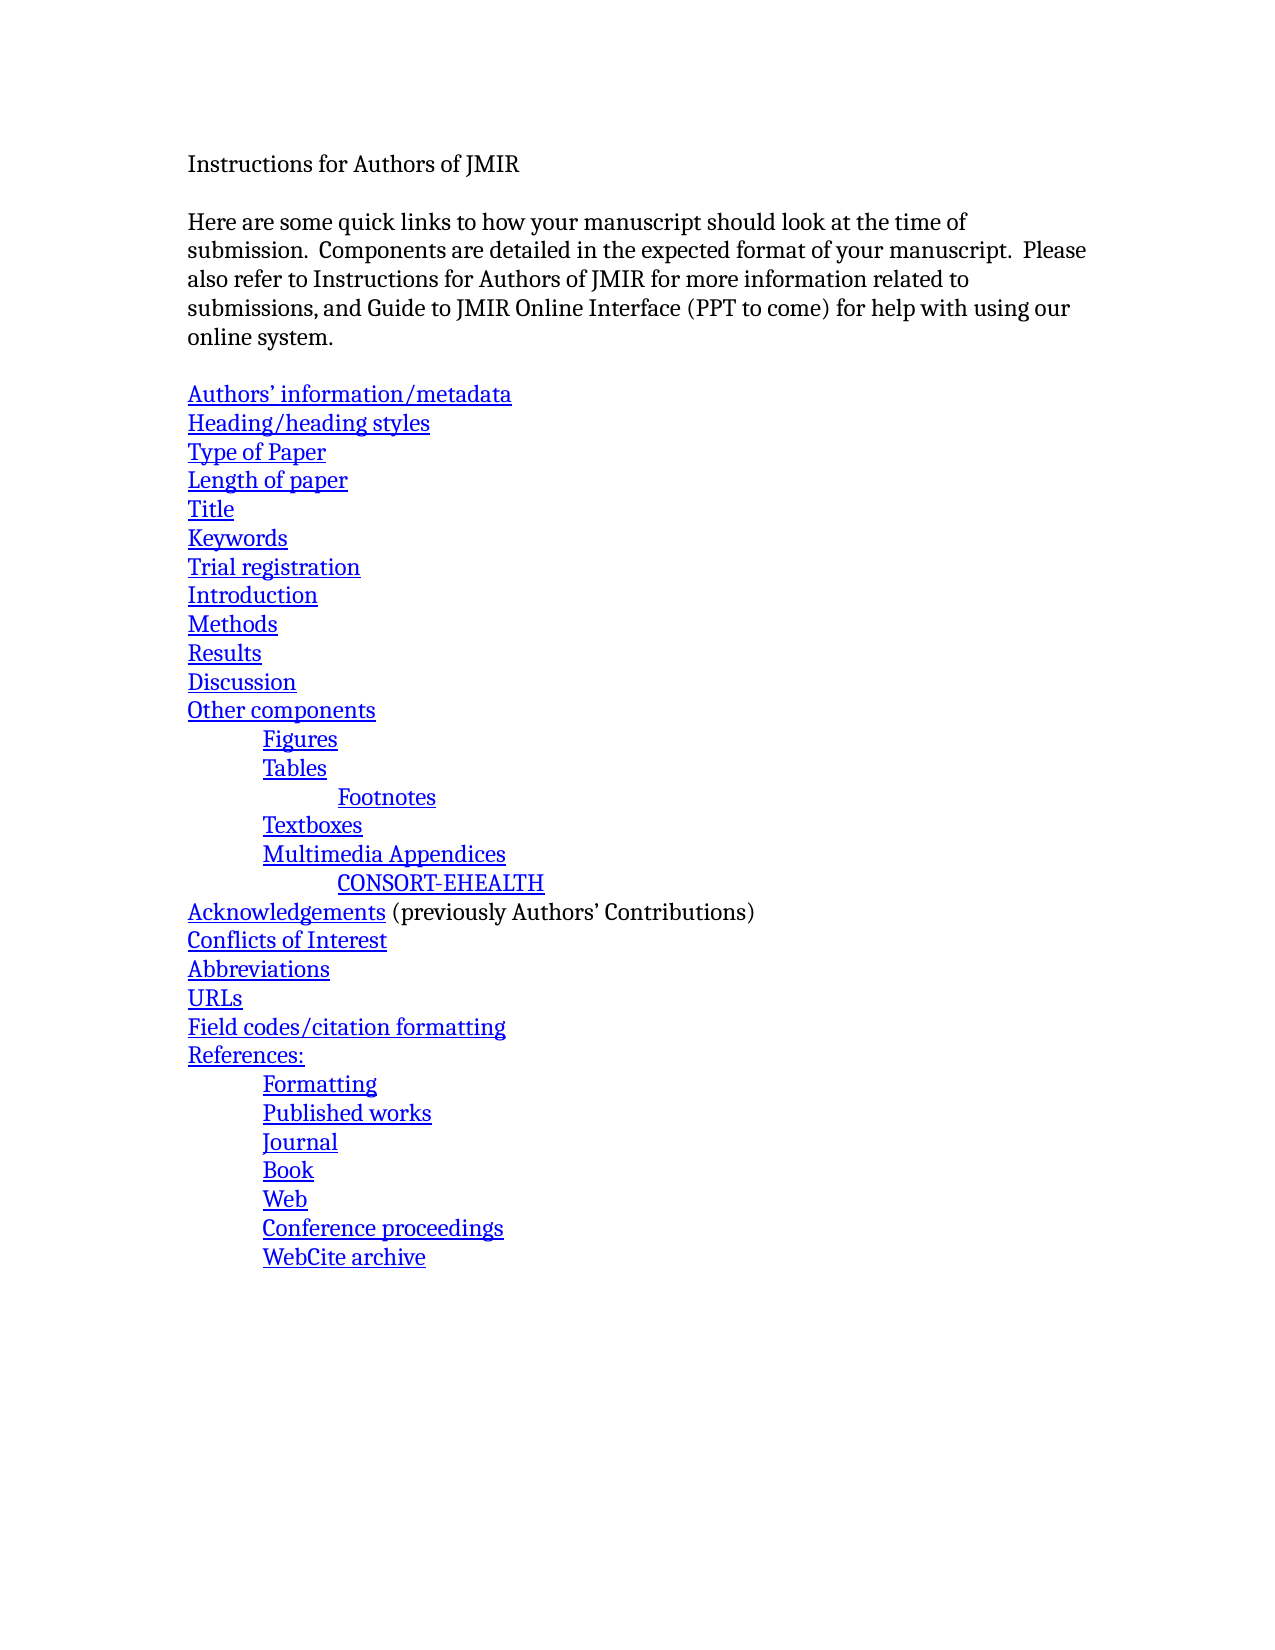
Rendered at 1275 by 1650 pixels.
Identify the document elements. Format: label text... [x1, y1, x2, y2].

text Here are some quick links to how your manuscript should look at the time of submission. Components are detailed in the expected format of your manuscript. Please also refer to Instructions for Authors of JMIR for more information related to submissions, and Guide to JMIR Online Interface (PPT to come) for help with using our online system. [187, 207, 1087, 351]
text Web [187, 1185, 1087, 1214]
text Book [187, 1156, 1087, 1185]
text Keywords [187, 524, 1087, 552]
text Conference proceedings [187, 1214, 1087, 1242]
text Abbreviations [187, 955, 1087, 984]
text Methods [187, 610, 1087, 639]
text WebCite archive [187, 1242, 1087, 1271]
text Trial registration [187, 552, 1087, 581]
text Conflicts of Interest [187, 926, 1087, 955]
text Discussion [187, 667, 1087, 696]
text Heading/heading styles [187, 409, 1087, 437]
text Instructions for Authors of JMIR [187, 150, 1087, 179]
text Other components [187, 696, 1087, 725]
text CONSORT-EHEALTH [187, 869, 1087, 897]
text Multimedia Appendices [187, 840, 1087, 869]
text Length of paper [187, 466, 1087, 495]
text Formatting [187, 1070, 1087, 1099]
text References: [187, 1041, 1087, 1070]
text Figures [187, 725, 1087, 754]
text Title [187, 495, 1087, 524]
text Acknowledgements (previously Authors’ Contributions) [187, 897, 1087, 926]
text Results [187, 639, 1087, 667]
text Textboxes [187, 811, 1087, 840]
text Published works [187, 1099, 1087, 1127]
text URLs [187, 984, 1087, 1012]
text Type of Paper [187, 437, 1087, 466]
text Footnotes [187, 782, 1087, 811]
text Journal [187, 1127, 1087, 1156]
text Introduction [187, 581, 1087, 610]
text Authors’ information/metadata [187, 380, 1087, 409]
text Field codes/citation formatting [187, 1012, 1087, 1041]
text Tables [187, 754, 1087, 782]
